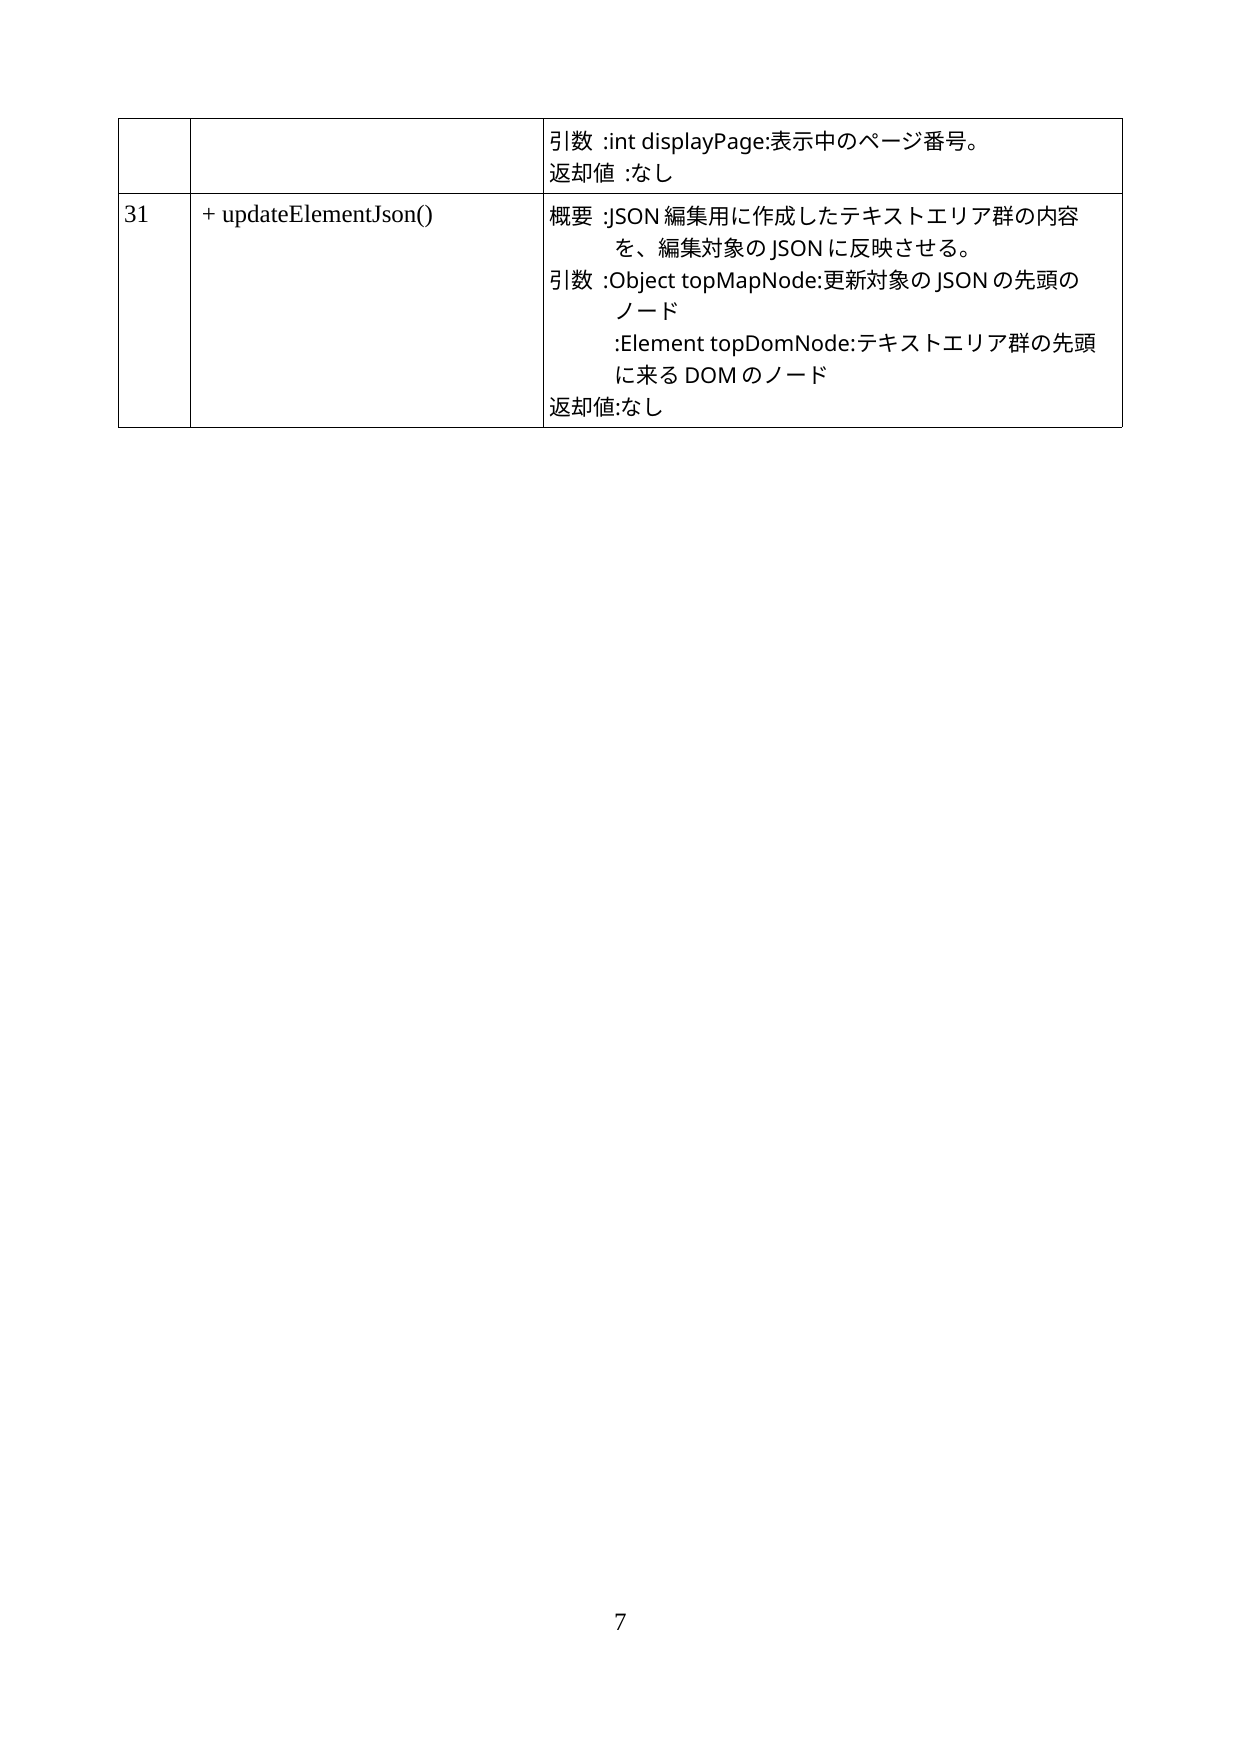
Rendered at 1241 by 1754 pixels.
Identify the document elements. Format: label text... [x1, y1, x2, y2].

table_cell [191, 119, 543, 193]
table_cell [119, 119, 190, 193]
table_cell 概要 :JSON編集用に作成したテキストエリア群の内容を、編集対象のJSONに反映させる。 引数 :Object topMapNode:更新対象のJSONの先頭のノード :Element topDomNode:テキストエリア群の先頭に来るDOMのノード 返却値:なし [544, 194, 1122, 427]
table_cell ３１ [119, 194, 190, 427]
table_cell 引数 :int displayPage:表示中のページ番号。 返却値 :なし [544, 119, 1122, 193]
table_cell + updateElementJson() [191, 194, 543, 427]
